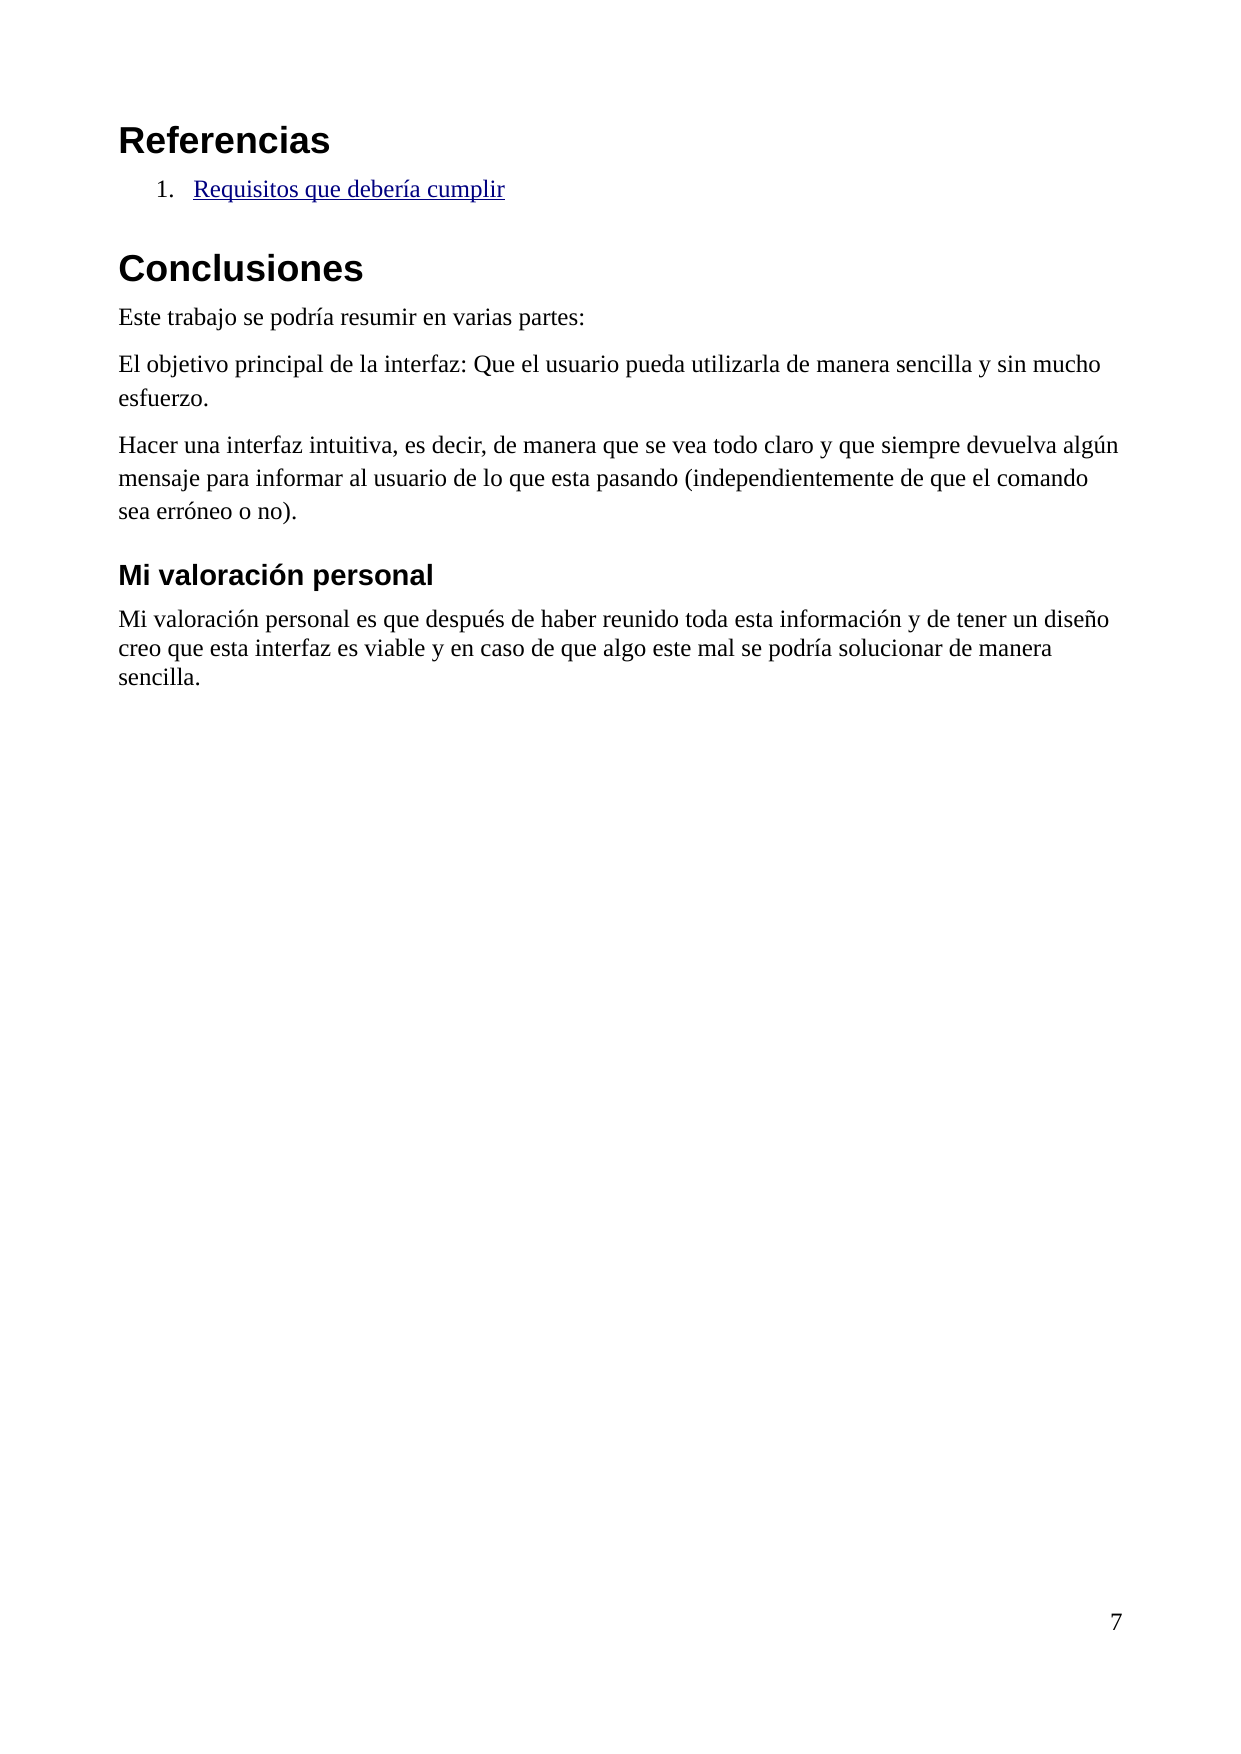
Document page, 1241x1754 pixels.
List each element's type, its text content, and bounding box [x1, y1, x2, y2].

subtitle Conclusiones [118, 246, 1122, 289]
text Hacer una interfaz intuitiva, es decir, de manera que se vea todo claro y que siempre devuelva algún mensaje para informar al usuario de lo que esta pasando (independientemente de que el comando sea erróneo o no). [118, 430, 1122, 525]
subtitle Referencias [118, 118, 1122, 161]
text Este trabajo se podría resumir en varias partes: [118, 302, 1122, 331]
text Mi valoración personal es que después de haber reunido toda esta información y de tener un diseño creo que esta interfaz es viable y en caso de que algo este mal se podría solucionar de manera sencilla. [118, 604, 1122, 691]
list Requisitos que debería cumplir [156, 174, 1122, 202]
subtitle Mi valoración personal [118, 558, 1122, 592]
text El objetivo principal de la interfaz: Que el usuario pueda utilizarla de manera sencilla y sin mucho esfuerzo. [118, 349, 1122, 411]
